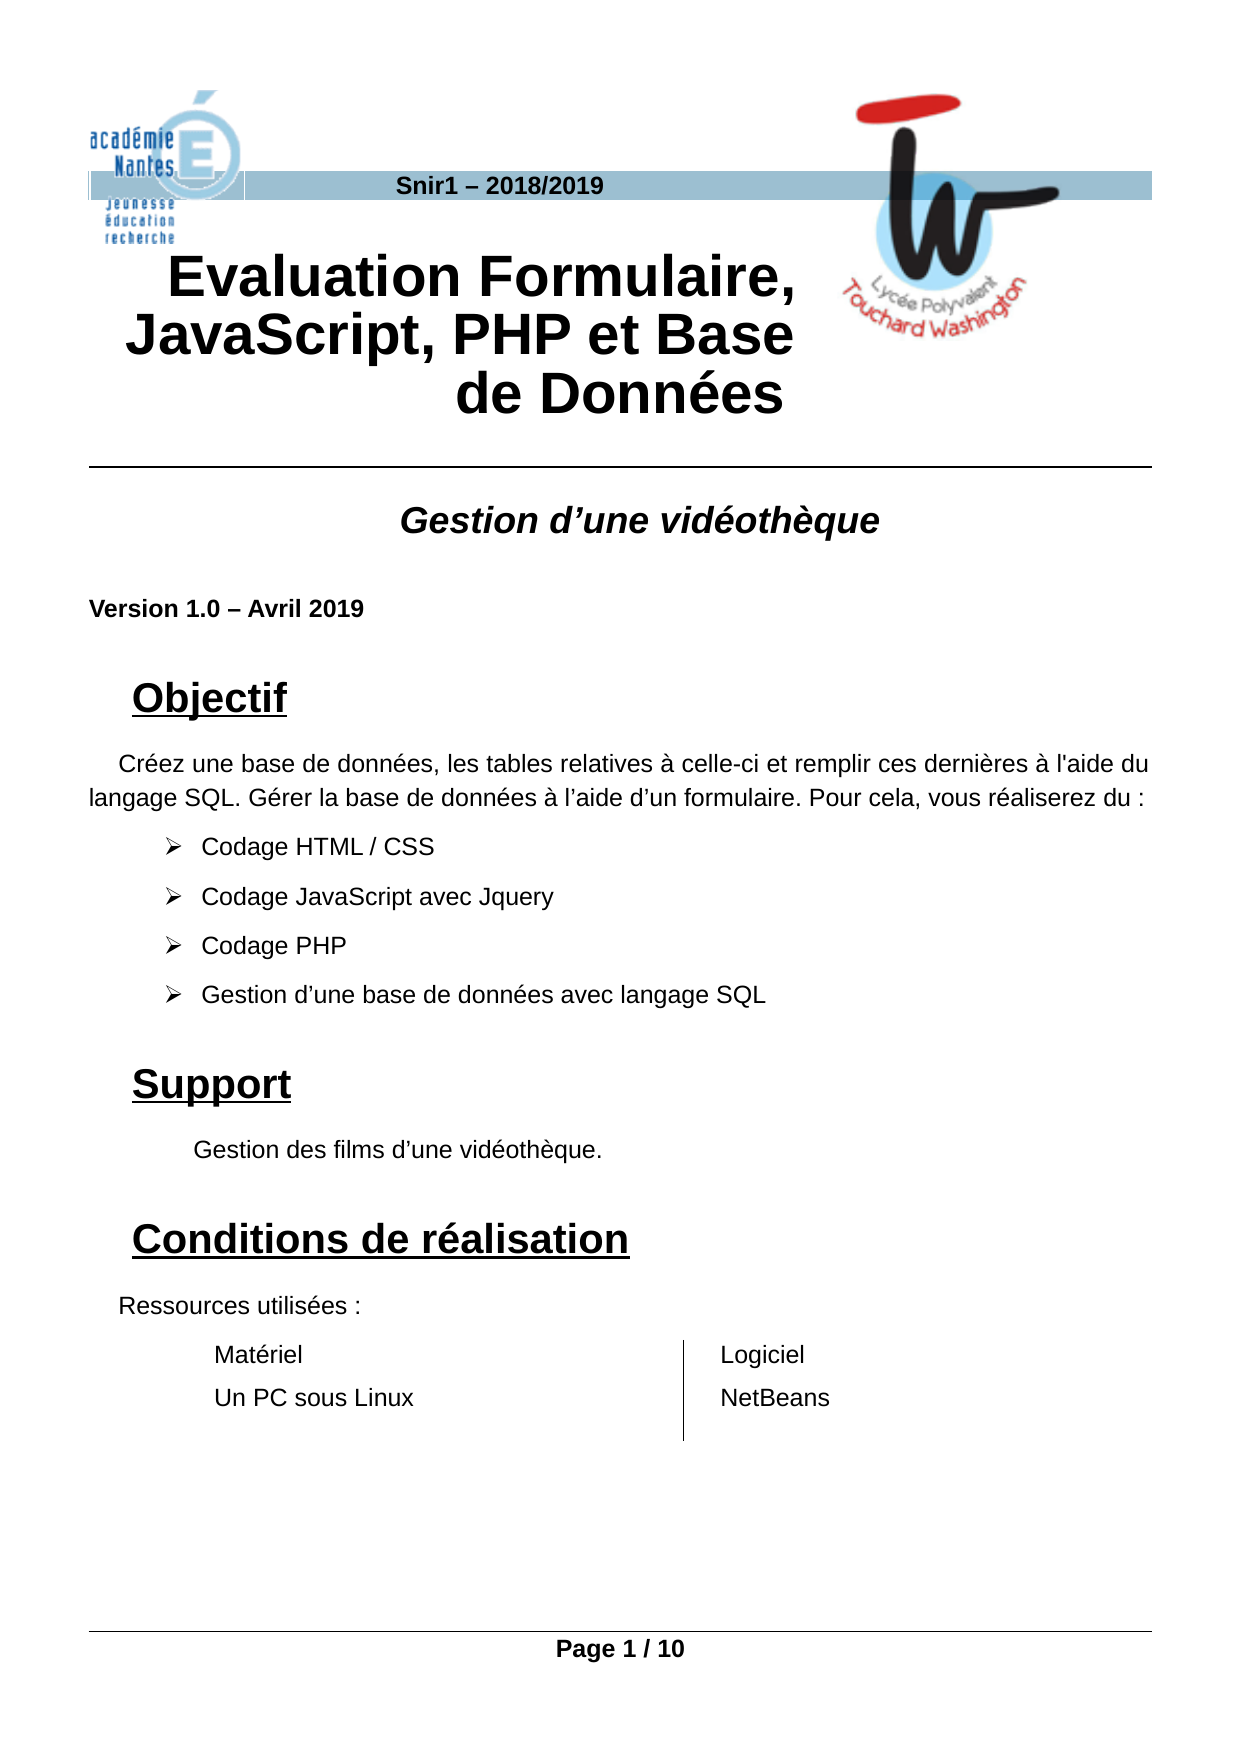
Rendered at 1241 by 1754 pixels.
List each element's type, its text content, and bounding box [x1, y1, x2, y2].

table_cell NetBeans [684, 1383, 1152, 1412]
table_cell Un PC sous Linux [207, 1383, 683, 1412]
text Créez une base de données, les tables relatives à celle-ci et remplir ces dernières à l'aide du langage SQL. Gérer la base de données à l’aide d’un formulaire. Pour cela, vous réaliserez du : [88, 749, 1152, 812]
table_header Matériel [207, 1340, 683, 1383]
list Gestion d’une base de données avec langage SQL [163, 980, 1152, 1009]
table_header Logiciel [684, 1340, 1152, 1383]
list Codage JavaScript avec Jquery [163, 882, 1152, 910]
picture [90, 90, 244, 244]
list Codage PHP [163, 931, 1152, 959]
table_cell [207, 1412, 683, 1441]
text Gestion d’une vidéothèque [88, 493, 1152, 543]
text [1070, 171, 1152, 200]
text Snir1 – 2018/2019 [245, 171, 832, 200]
title Objectif [88, 666, 1152, 724]
text Evaluation Formulaire, JavaScript, PHP et Base de Données [88, 250, 1152, 468]
title Support [88, 1052, 1152, 1110]
title Conditions de réalisation [88, 1207, 1152, 1266]
text Ressources utilisées : [88, 1291, 1152, 1319]
table_cell [684, 1412, 1152, 1441]
list Codage HTML / CSS [163, 832, 1152, 861]
list Version 1.0 – Avril 2019 [88, 593, 1152, 622]
picture [832, 90, 1070, 341]
text Gestion des films d’une vidéothèque. [163, 1135, 1152, 1164]
